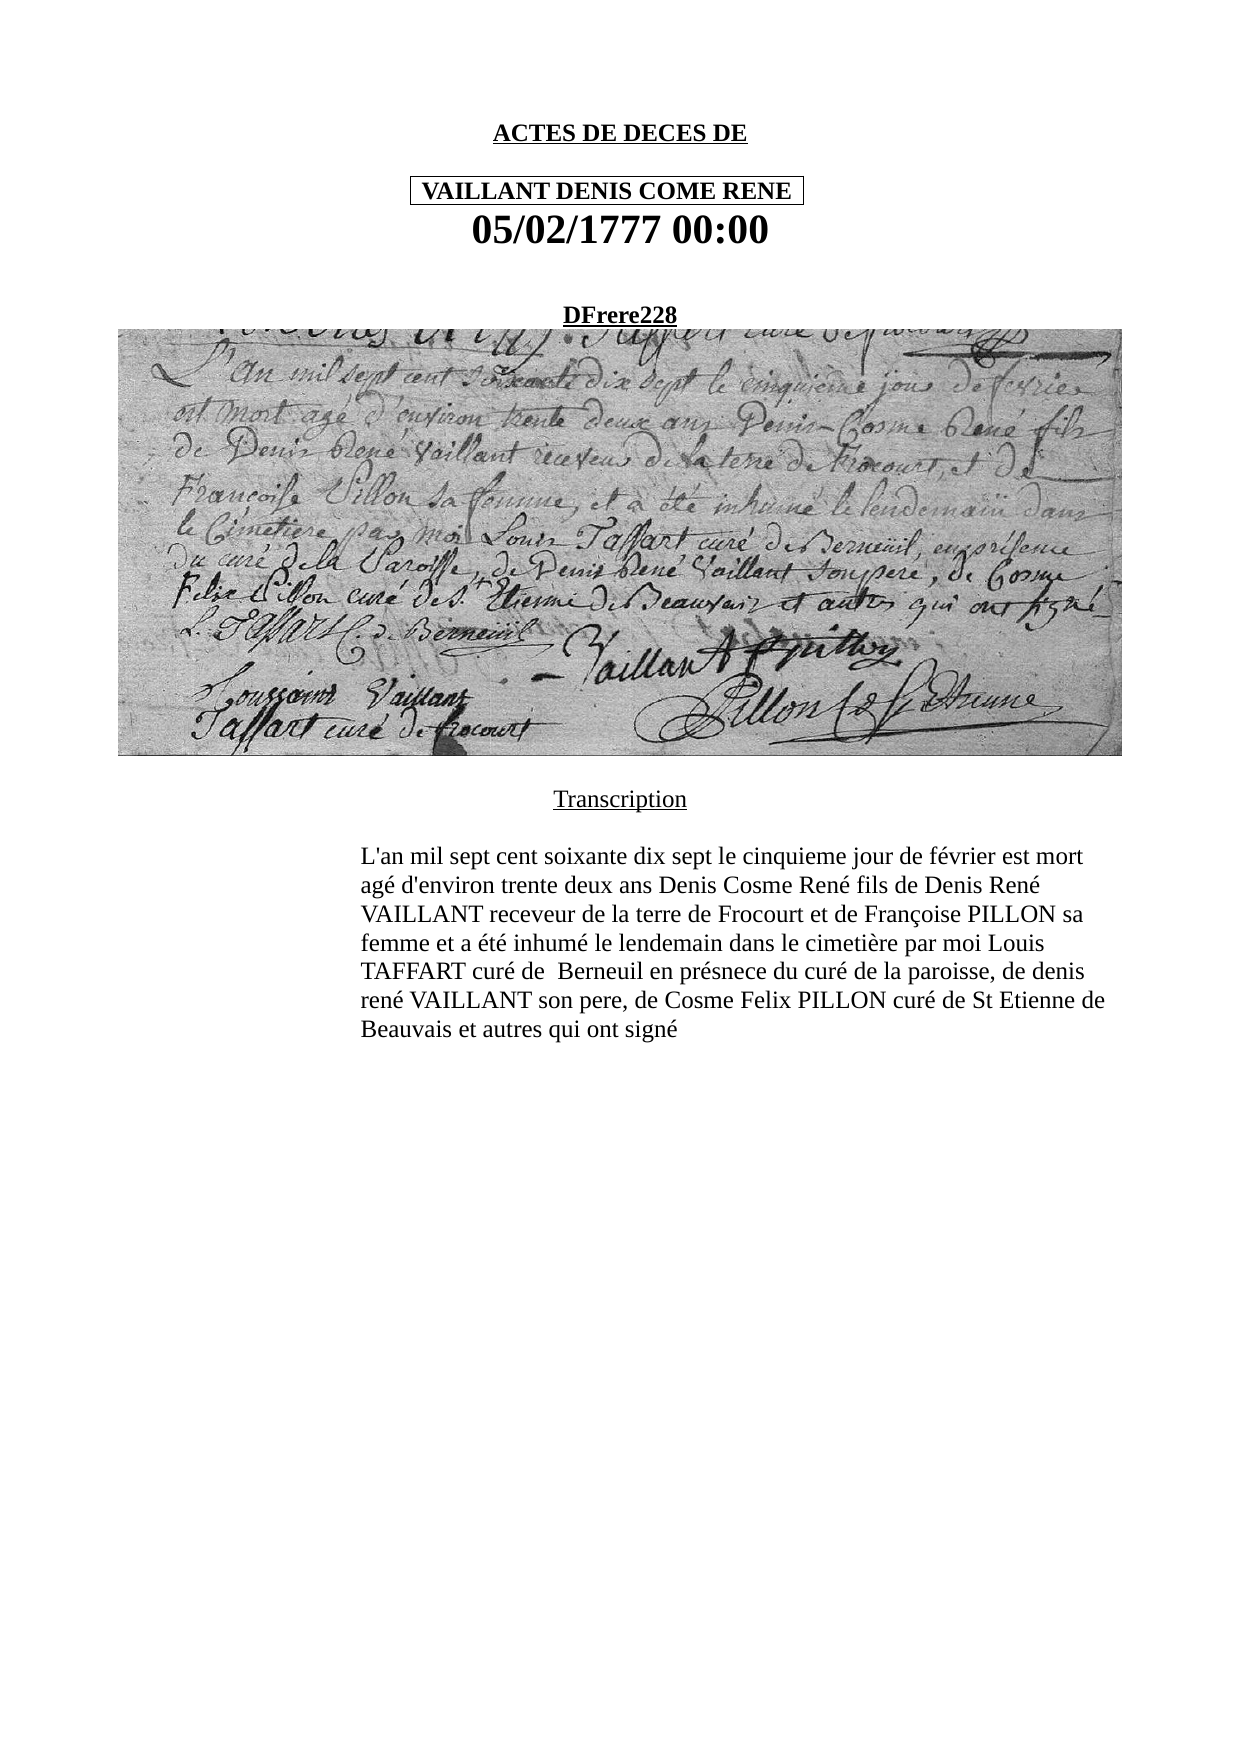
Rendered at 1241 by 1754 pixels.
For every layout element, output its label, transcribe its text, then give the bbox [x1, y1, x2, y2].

text L'an mil sept cent soixante dix sept le cinquieme jour de février est mort agé d'environ trente deux ans Denis Cosme René fils de Denis René VAILLANT receveur de la terre de Frocourt et de Françoise PILLON sa femme et a été inhumé le lendemain dans le cimetière par moi Louis TAFFART curé de Berneuil en présnece du curé de la paroisse, de denis rené VAILLANT son pere, de Cosme Felix PILLON curé de St Etienne de Beauvais et autres qui ont signé [360, 841, 1122, 1043]
text 05/02/1777 00:00 [118, 204, 1122, 252]
picture [118, 329, 1122, 756]
text ACTES DE DECES DE [118, 118, 1122, 147]
text DFrere228 [118, 300, 1122, 329]
text Transcription [118, 784, 1122, 813]
text VAILLANT DENIS COME RENE [411, 177, 803, 204]
